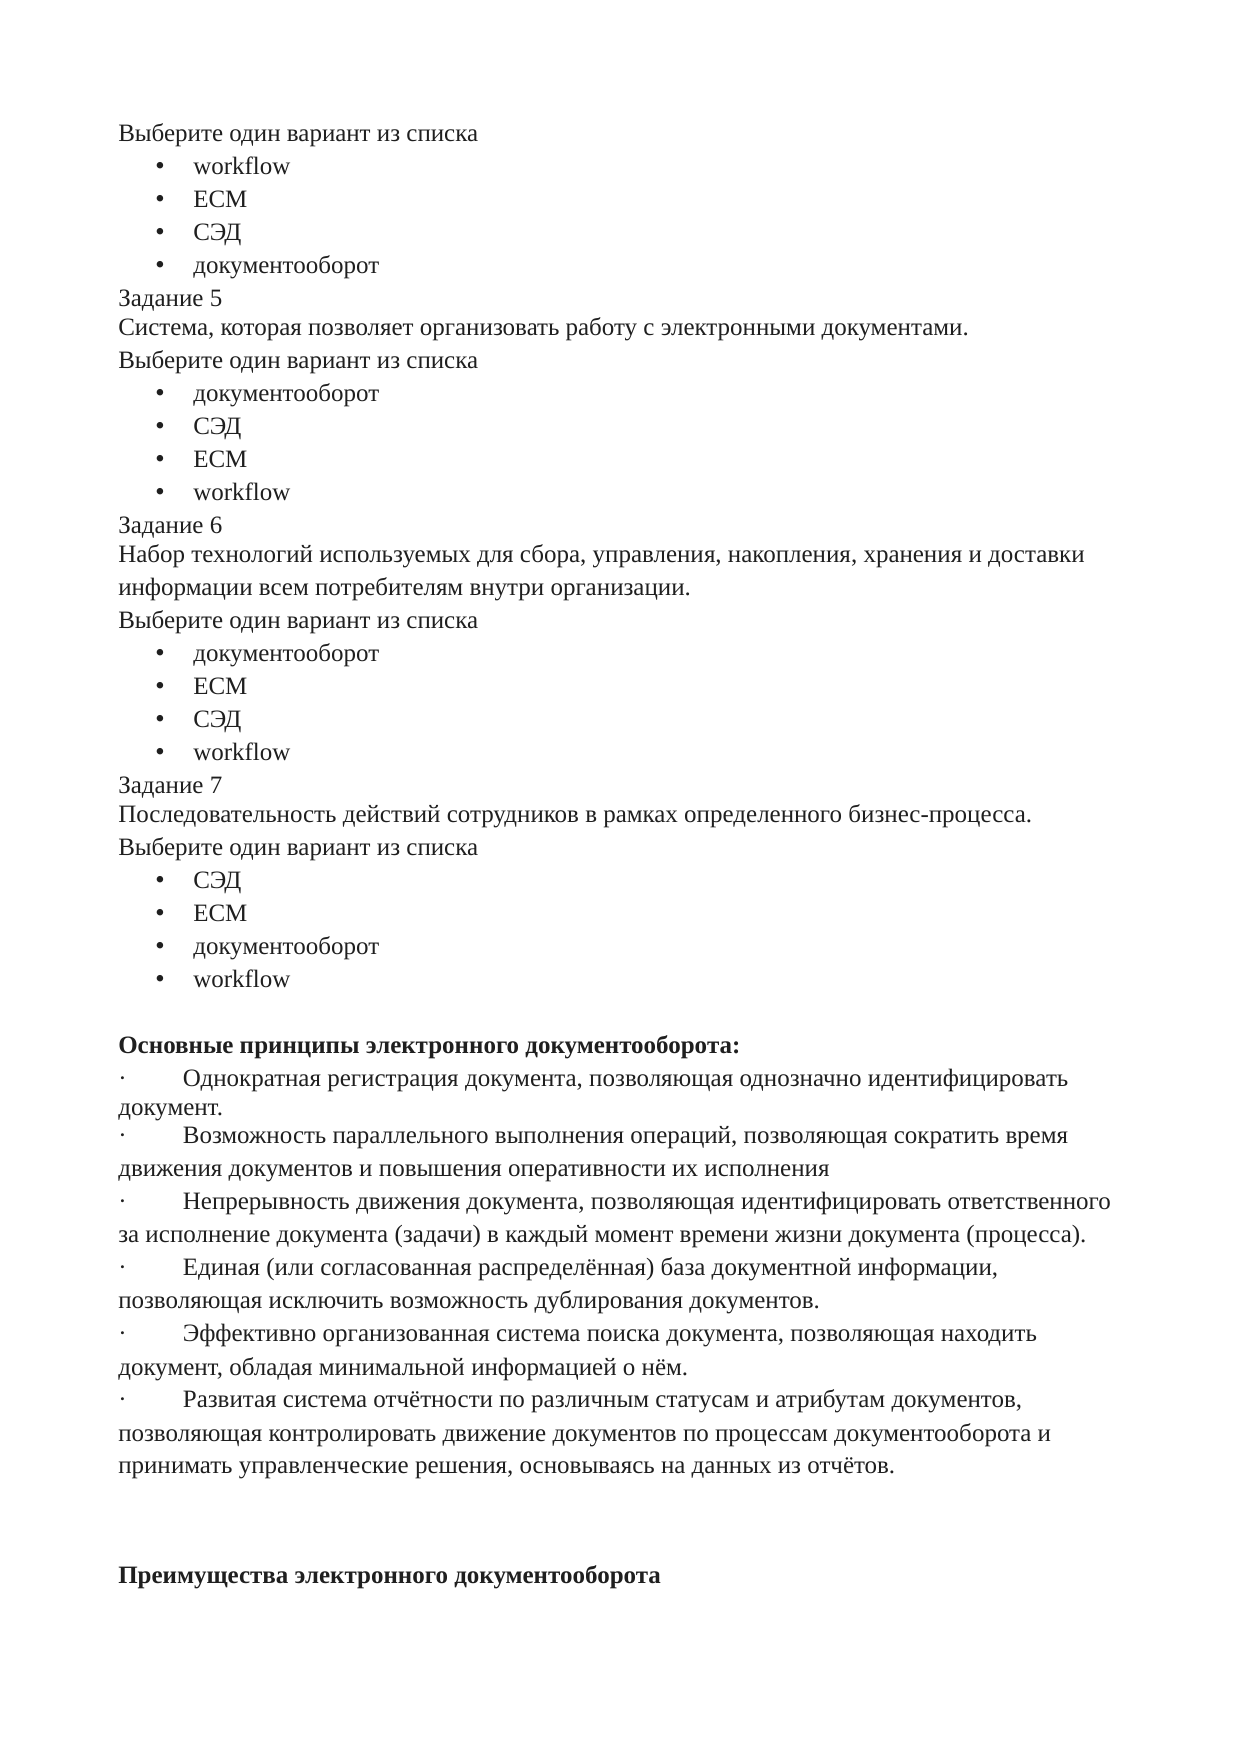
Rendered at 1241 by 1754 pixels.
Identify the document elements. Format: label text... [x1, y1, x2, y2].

text · Непрерывность движения документа, позволяющая идентифицировать ответственного за исполнение документа (задачи) в каждый момент времени жизни документа (процесса). [118, 1186, 1122, 1248]
text Система, которая позволяет организовать работу с электронными документами. [118, 312, 1122, 341]
text Последовательность действий сотрудников в рамках определенного бизнес-процесса. [118, 799, 1122, 827]
text · Единая (или согласованная распределённая) база документной информации, позволяющая исключить возможность дублирования документов. [118, 1252, 1122, 1314]
text Задание 6 [118, 510, 1122, 539]
list workflow [156, 151, 1122, 180]
list СЭД [156, 217, 1122, 246]
list СЭД [156, 704, 1122, 733]
list документооборот [156, 931, 1122, 959]
list СЭД [156, 411, 1122, 440]
list СЭД [156, 865, 1122, 893]
text Основные принципы электронного документооборота: [118, 1030, 1122, 1059]
text Задание 7 [118, 770, 1122, 799]
text · Возможность параллельного выполнения операций, позволяющая сократить время движения документов и повышения оперативности их исполнения [118, 1120, 1122, 1182]
text Выберите один вариант из списка [118, 118, 1122, 147]
list документооборот [156, 250, 1122, 279]
list ЕСМ [156, 184, 1122, 213]
list документооборот [156, 378, 1122, 407]
text Выберите один вариант из списка [118, 832, 1122, 861]
text · Эффективно организованная система поиска документа, позволяющая находить документ, обладая минимальной информацией о нём. [118, 1318, 1122, 1380]
text Преимущества электронного документооборота [118, 1560, 1122, 1589]
text · Развитая система отчётности по различным статусам и атрибутам документов, позволяющая контролировать движение документов по процессам документооборота и принимать управленческие решения, основываясь на данных из отчётов. [118, 1384, 1122, 1479]
list ЕСМ [156, 671, 1122, 700]
list ЕСМ [156, 444, 1122, 473]
list workflow [156, 737, 1122, 766]
list workflow [156, 477, 1122, 506]
text · Однократная регистрация документа, позволяющая однозначно идентифицировать документ. [118, 1063, 1122, 1120]
list ЕСМ [156, 898, 1122, 927]
list workflow [156, 964, 1122, 993]
text Выберите один вариант из списка [118, 345, 1122, 374]
text Задание 5 [118, 283, 1122, 312]
list документооборот [156, 638, 1122, 667]
text Выберите один вариант из списка [118, 605, 1122, 634]
text Набор технологий используемых для сбора, управления, накопления, хранения и доставки информации всем потребителям внутри организации. [118, 539, 1122, 601]
